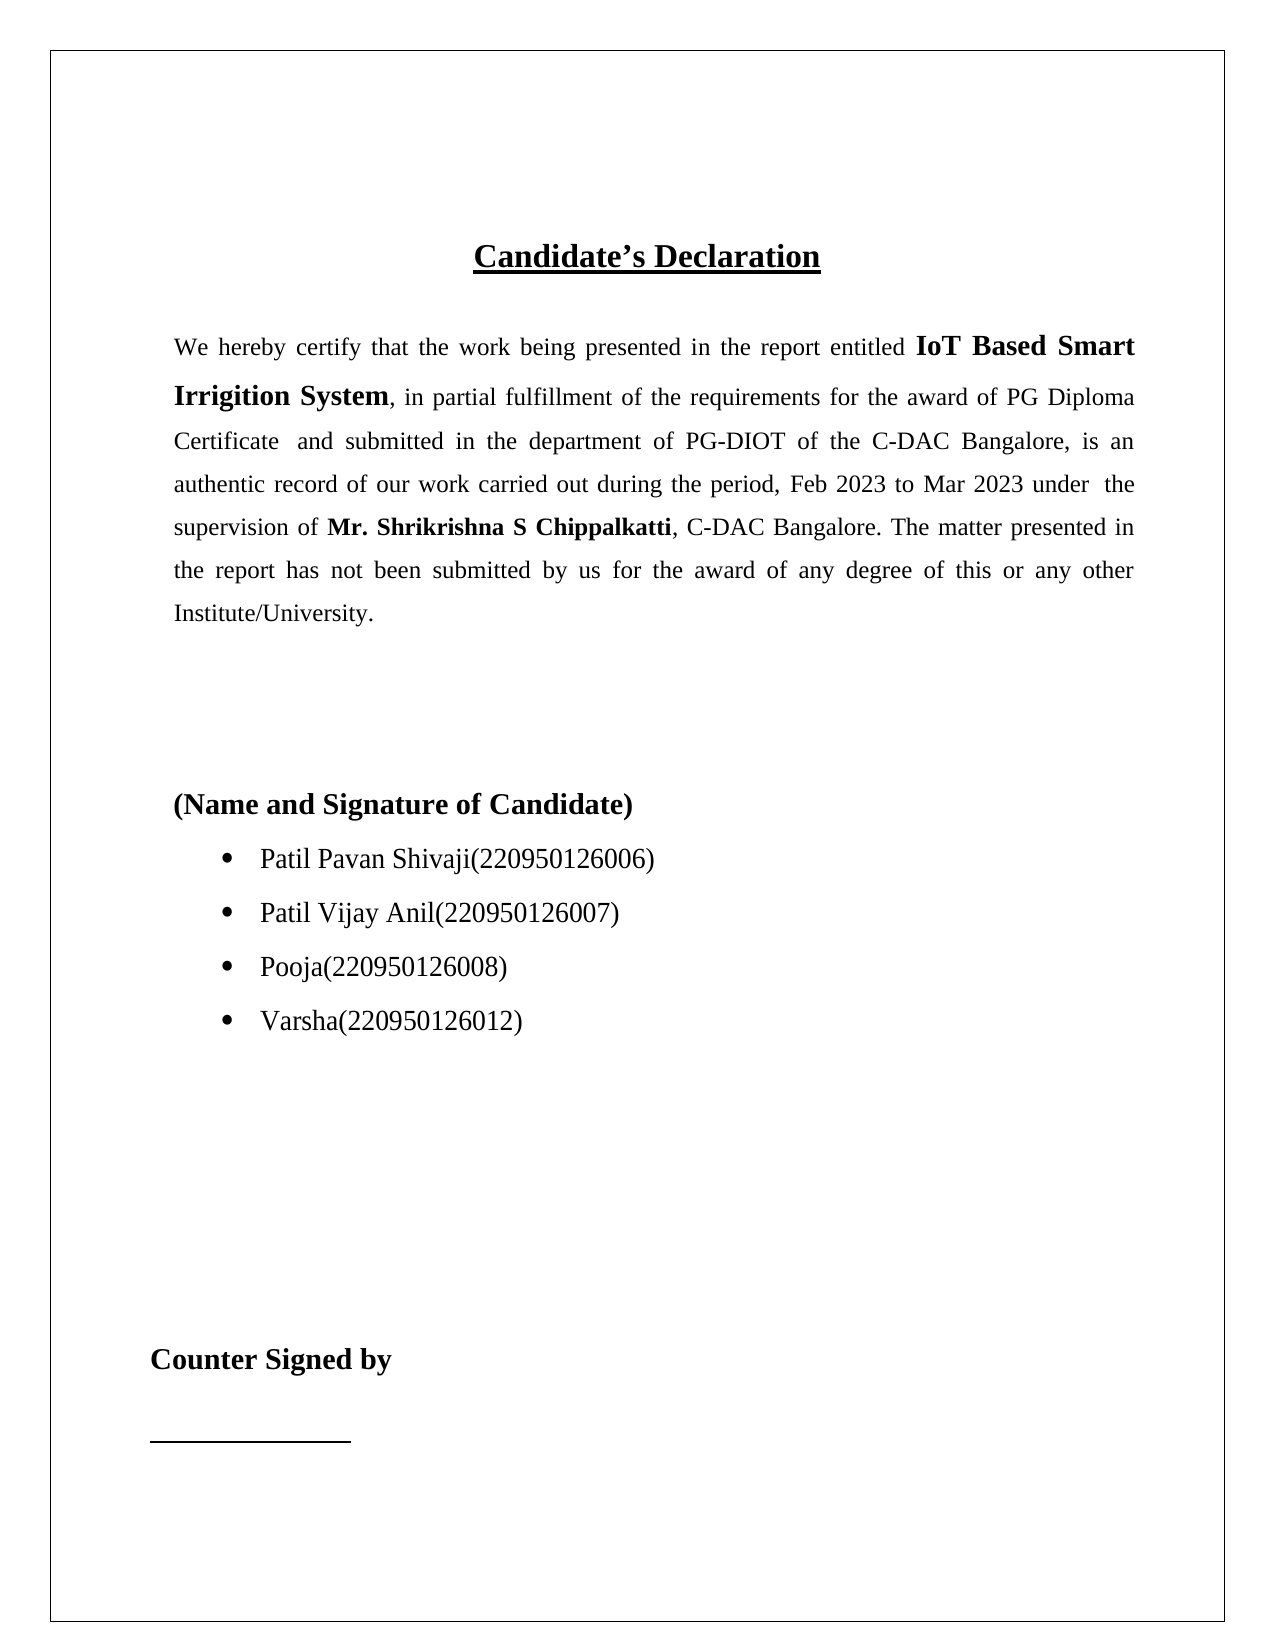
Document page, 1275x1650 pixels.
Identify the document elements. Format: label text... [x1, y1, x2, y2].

text (Name and Signature of Candidate) [173, 786, 1169, 821]
text Counter Signed by [150, 1341, 1169, 1376]
list Pooja(220950126008) [222, 949, 1169, 983]
list Varsha(220950126012) [222, 1003, 1169, 1036]
list Patil Pavan Shivaji(220950126006) [222, 841, 1169, 875]
subtitle Candidate’s Declaration [145, 237, 1149, 275]
text We hereby certify that the work being presented in the report entitled IoT Based Smart Irrigition System, in partial fulfillment of the requirements for the award of PG Diploma Certificate and submitted in the department of PG-DIOT of the C-DAC Bangalore, is an authentic record of our work carried out during the period, Feb 2023 to Mar 2023 under the supervision of Mr. Shrikrishna S Chippalkatti, C-DAC Bangalore. The matter presented in the report has not been submitted by us for the award of any degree of this or any other Institute/University. [173, 328, 1135, 627]
list Patil Vijay Anil(220950126007) [222, 895, 1169, 929]
